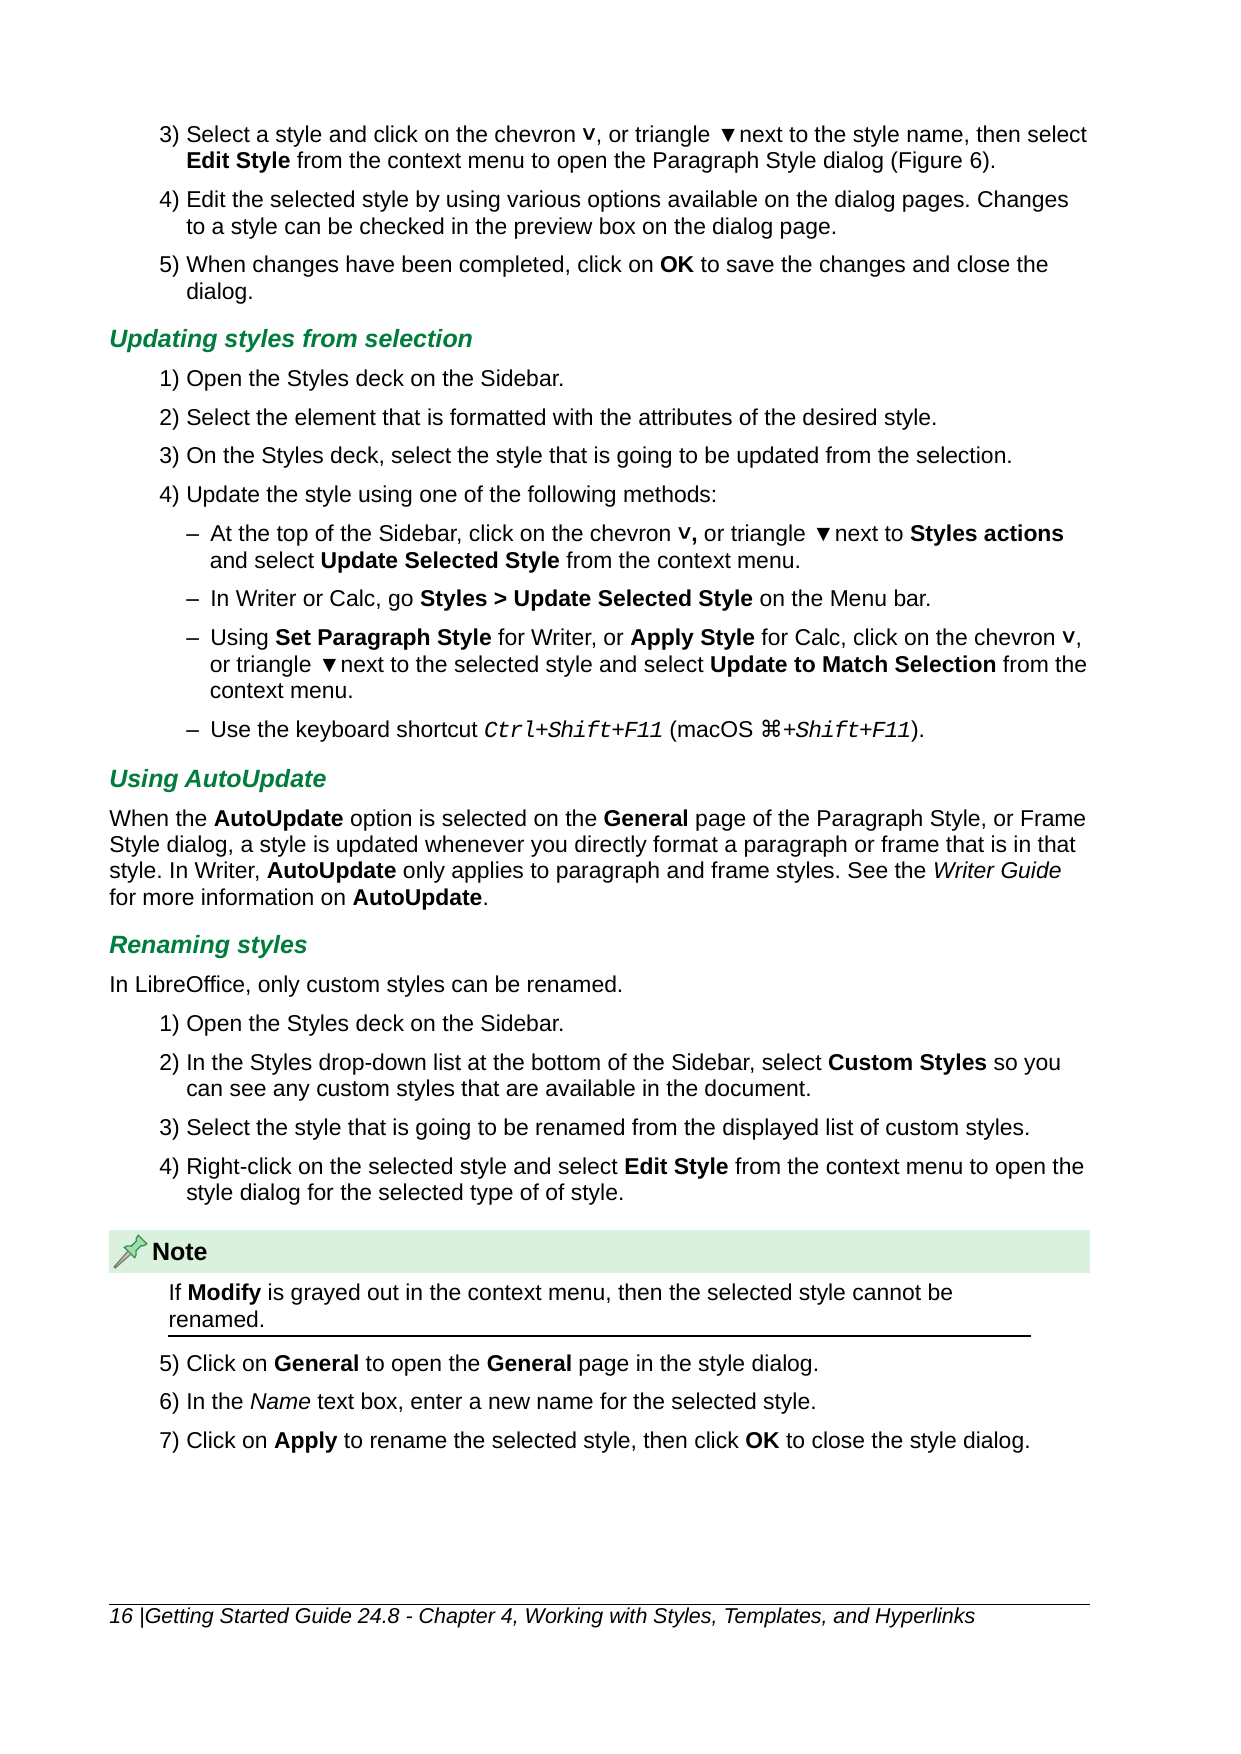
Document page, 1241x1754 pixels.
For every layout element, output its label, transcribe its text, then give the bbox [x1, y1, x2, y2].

list Select a style and click on the chevron ˅, or triangle ▼next to the style name, then select Edit Style from the context menu to open the Paragraph Style dialog (Figure 6). [186, 121, 1090, 174]
subtitle Renaming styles [109, 930, 1090, 958]
list In the Name text box, enter a new name for the selected style. [186, 1388, 1090, 1415]
subtitle Using AutoUpdate [109, 764, 1090, 792]
list Right‑click on the selected style and select Edit Style from the context menu to open the style dialog for the selected type of of style. [186, 1153, 1090, 1205]
list When changes have been completed, click on OK to save the changes and close the dialog. [186, 251, 1090, 304]
list In Writer or Calc, go Styles > Update Selected Style on the Menu bar. [186, 585, 1090, 612]
list Select the element that is formatted with the attributes of the desired style. [186, 404, 1090, 430]
list Click on General to open the General page in the style dialog. [186, 1349, 1090, 1376]
list In LibreOffice, only custom styles can be renamed. [109, 971, 1090, 997]
list Click on Apply to rename the selected style, then click OK to close the style dialog. [186, 1427, 1090, 1453]
text If Modify is grayed out in the context menu, then the selected style cannot be renamed. [168, 1279, 1031, 1335]
list Open the Styles deck on the Sidebar. [186, 365, 1090, 391]
subtitle Updating styles from selection [109, 324, 1090, 352]
list Edit the selected style by using various options available on the dialog pages. Changes to a style can be checked in the preview box on the dialog page. [186, 186, 1090, 239]
list On the Styles deck, select the style that is going to be updated from the selection. [186, 442, 1090, 469]
list Using Set Paragraph Style for Writer, or Apply Style for Calc, click on the chevron ˅, or triangle ▼next to the selected style and select Update to Match Selection from the context menu. [186, 624, 1090, 703]
list Update the style using one of the following methods: [186, 481, 1090, 508]
list Select the style that is going to be renamed from the displayed list of custom styles. [186, 1114, 1090, 1140]
list Use the keyboard shortcut Ctrl+Shift+F11 (macOS ⌘+Shift+F11). [186, 716, 1090, 744]
list In the Styles drop‑down list at the bottom of the Sidebar, select Custom Styles so you can see any custom styles that are available in the document. [186, 1048, 1090, 1101]
list At the top of the Sidebar, click on the chevron ˅, or triangle ▼next to Styles actions and select Update Selected Style from the context menu. [186, 520, 1090, 573]
subtitle Note [109, 1230, 1090, 1273]
list Open the Styles deck on the Sidebar. [186, 1010, 1090, 1036]
text When the AutoUpdate option is selected on the General page of the Paragraph Style, or Frame Style dialog, a style is updated whenever you directly format a paragraph or frame that is in that style. In Writer, AutoUpdate only applies to paragraph and frame styles. See the Writer Guide for more information on AutoUpdate. [109, 805, 1090, 910]
